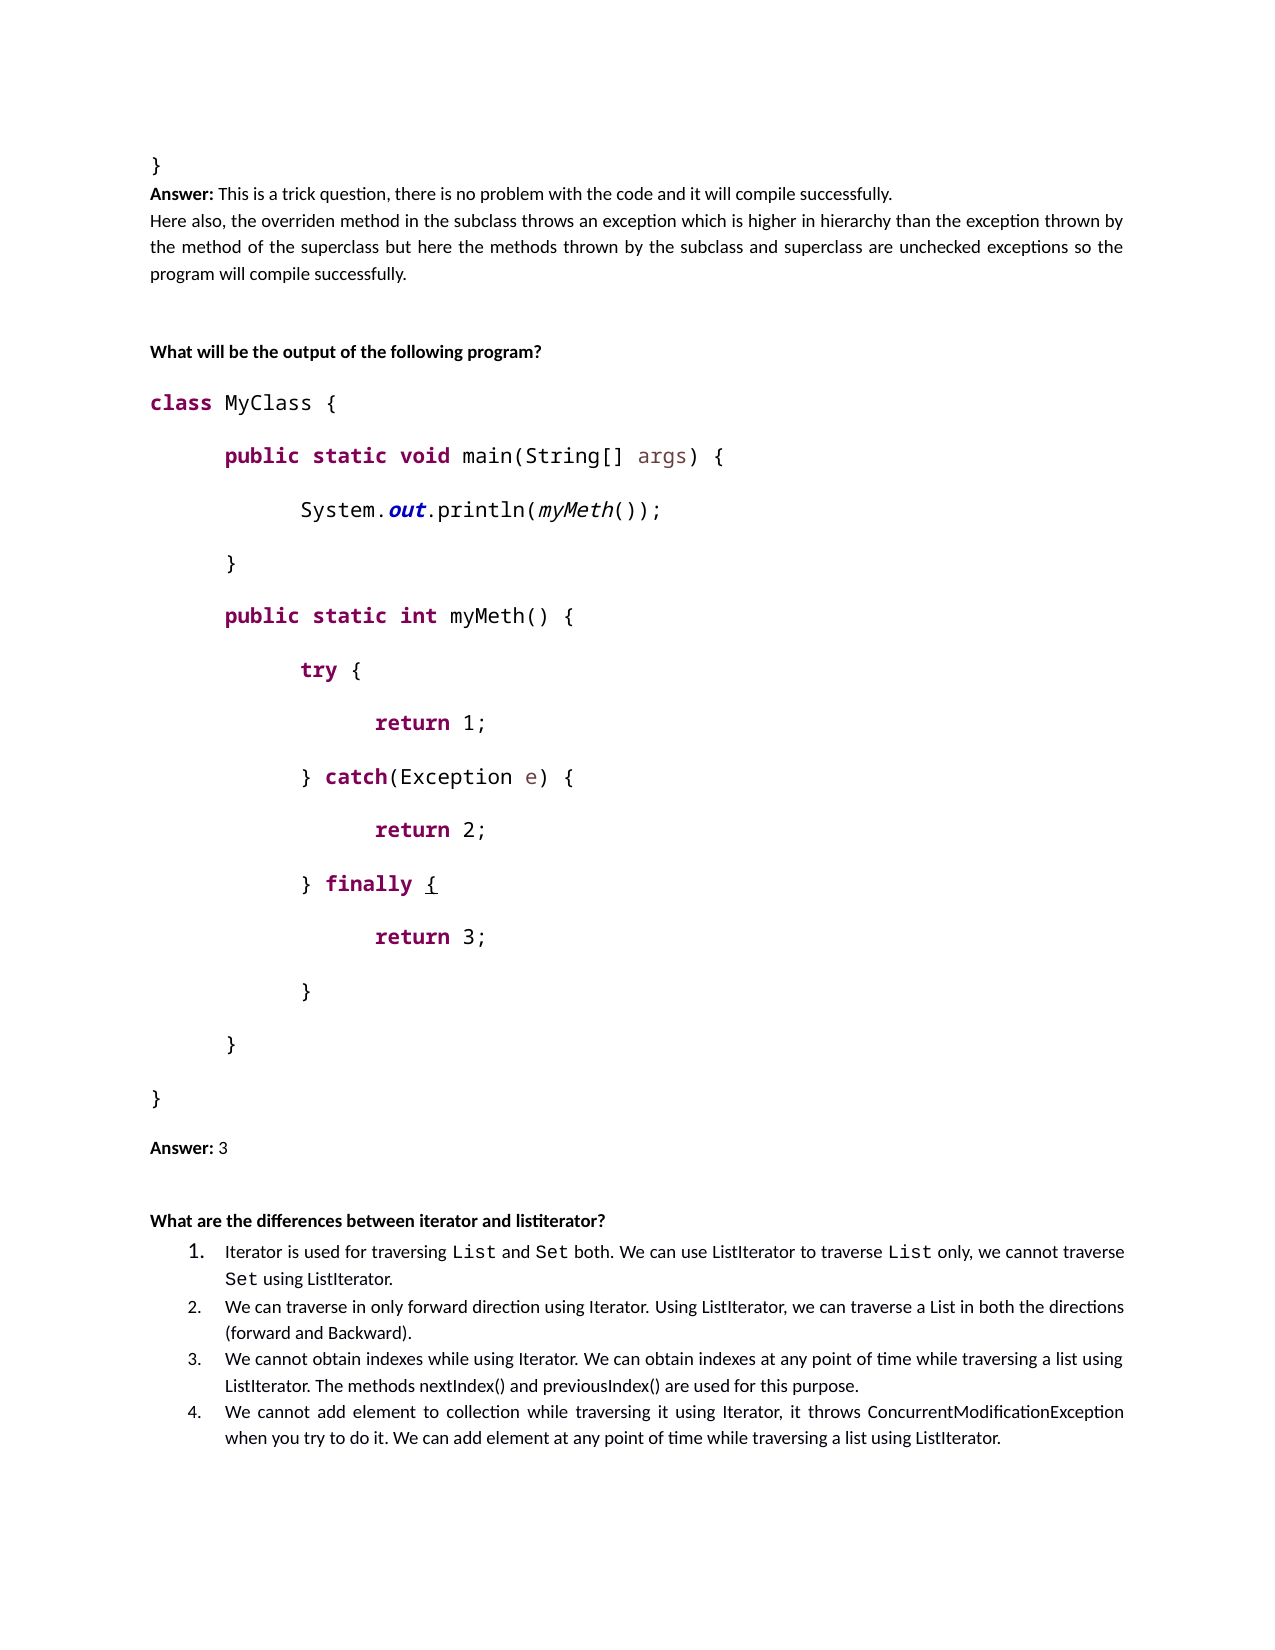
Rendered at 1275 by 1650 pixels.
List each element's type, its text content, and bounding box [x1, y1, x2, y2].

text return 3; [150, 922, 1125, 951]
list What will be the output of the following program? [150, 341, 1125, 364]
text } finally { [150, 869, 1125, 897]
text try { [150, 655, 1125, 683]
text } [150, 548, 1125, 577]
text public static void main(String[] args) { [150, 441, 1125, 470]
text Answer: 3 [150, 1136, 1125, 1159]
text } [150, 976, 1125, 1004]
text } catch(Exception e) { [150, 762, 1125, 790]
list We can traverse in only forward direction using Iterator. Using ListIterator, we can traverse a List in both the directions (forward and Backward). [187, 1295, 1125, 1344]
text } [150, 1083, 1125, 1111]
list What are the differences between iterator and listiterator? [150, 1209, 1125, 1232]
list Iterator is used for traversing List and Set both. We can use ListIterator to traverse List only, we cannot traverse Set using ListIterator. [187, 1236, 1125, 1291]
text class MyClass { [150, 388, 1125, 416]
text } [150, 150, 1125, 178]
text } [150, 1029, 1125, 1058]
list We cannot obtain indexes while using Iterator. We can obtain indexes at any point of time while traversing a list using ListIterator. The methods nextIndex() and previousIndex() are used for this purpose. [187, 1347, 1125, 1397]
text System.out.println(myMeth()); [150, 495, 1125, 523]
text return 1; [150, 708, 1125, 737]
list We cannot add element to collection while traversing it using Iterator, it throws ConcurrentModificationException when you try to do it. We can add element at any point of time while traversing a list using ListIterator. [187, 1400, 1125, 1449]
list Here also, the overriden method in the subclass throws an exception which is higher in hierarchy than the exception thrown by the method of the superclass but here the methods thrown by the subclass and superclass are unchecked exceptions so the program will compile successfully. [150, 209, 1125, 284]
list Answer: This is a trick question, there is no problem with the code and it will compile successfully. [150, 183, 1125, 206]
text public static int myMeth() { [150, 602, 1125, 630]
text return 2; [150, 815, 1125, 844]
